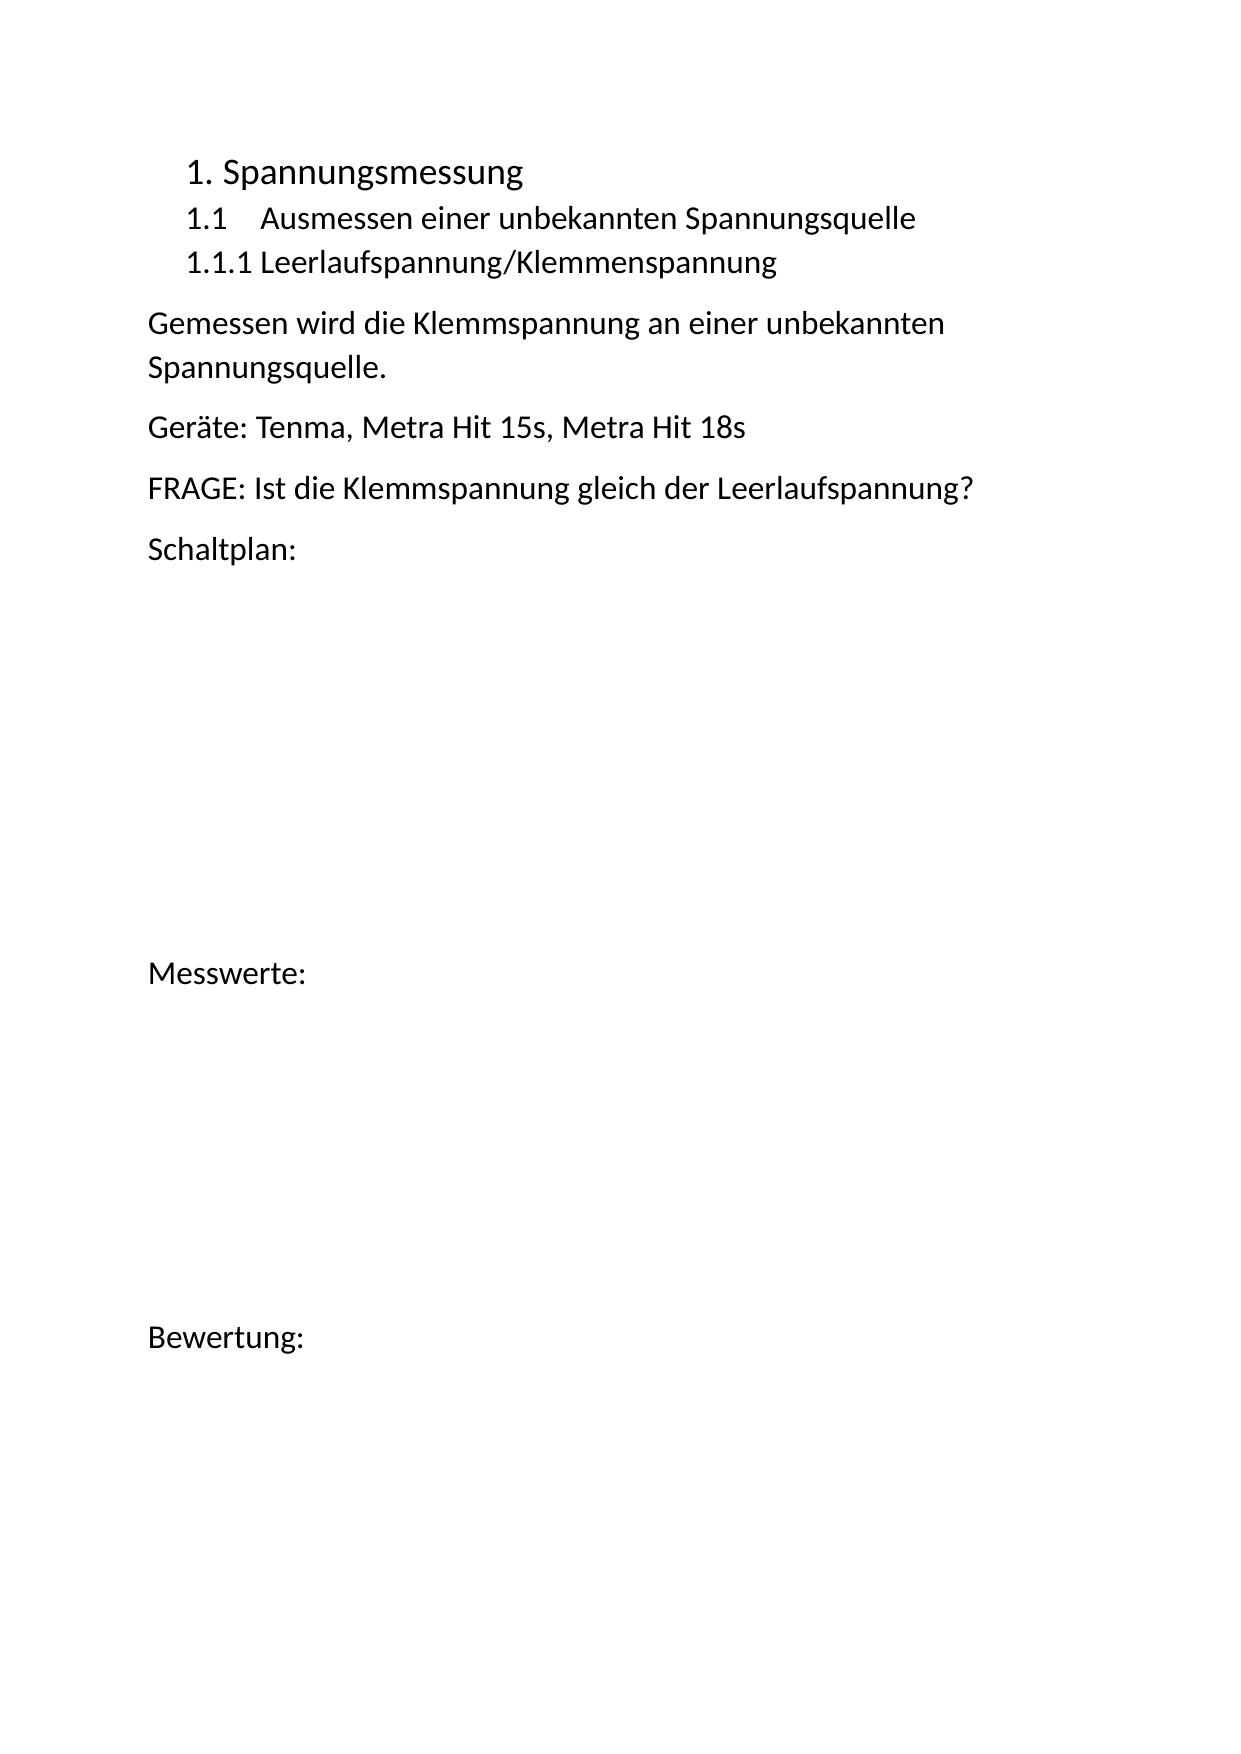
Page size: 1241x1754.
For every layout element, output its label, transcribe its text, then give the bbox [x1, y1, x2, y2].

text Geräte: Tenma, Metra Hit 15s, Metra Hit 18s [148, 406, 1093, 447]
text Schaltplan: [148, 527, 1093, 568]
list Leerlaufspannung/Klemmenspannung [185, 241, 1093, 282]
text Gemessen wird die Klemmspannung an einer unbekannten Spannungsquelle. [148, 302, 1093, 386]
list Ausmessen einer unbekannten Spannungsquelle [185, 197, 1093, 238]
list Spannungsmessung [185, 148, 1093, 193]
text FRAGE: Ist die Klemmspannung gleich der Leerlaufspannung? [148, 467, 1093, 508]
text Messwerte: [148, 952, 1093, 993]
text Bewertung: [148, 1316, 1093, 1356]
